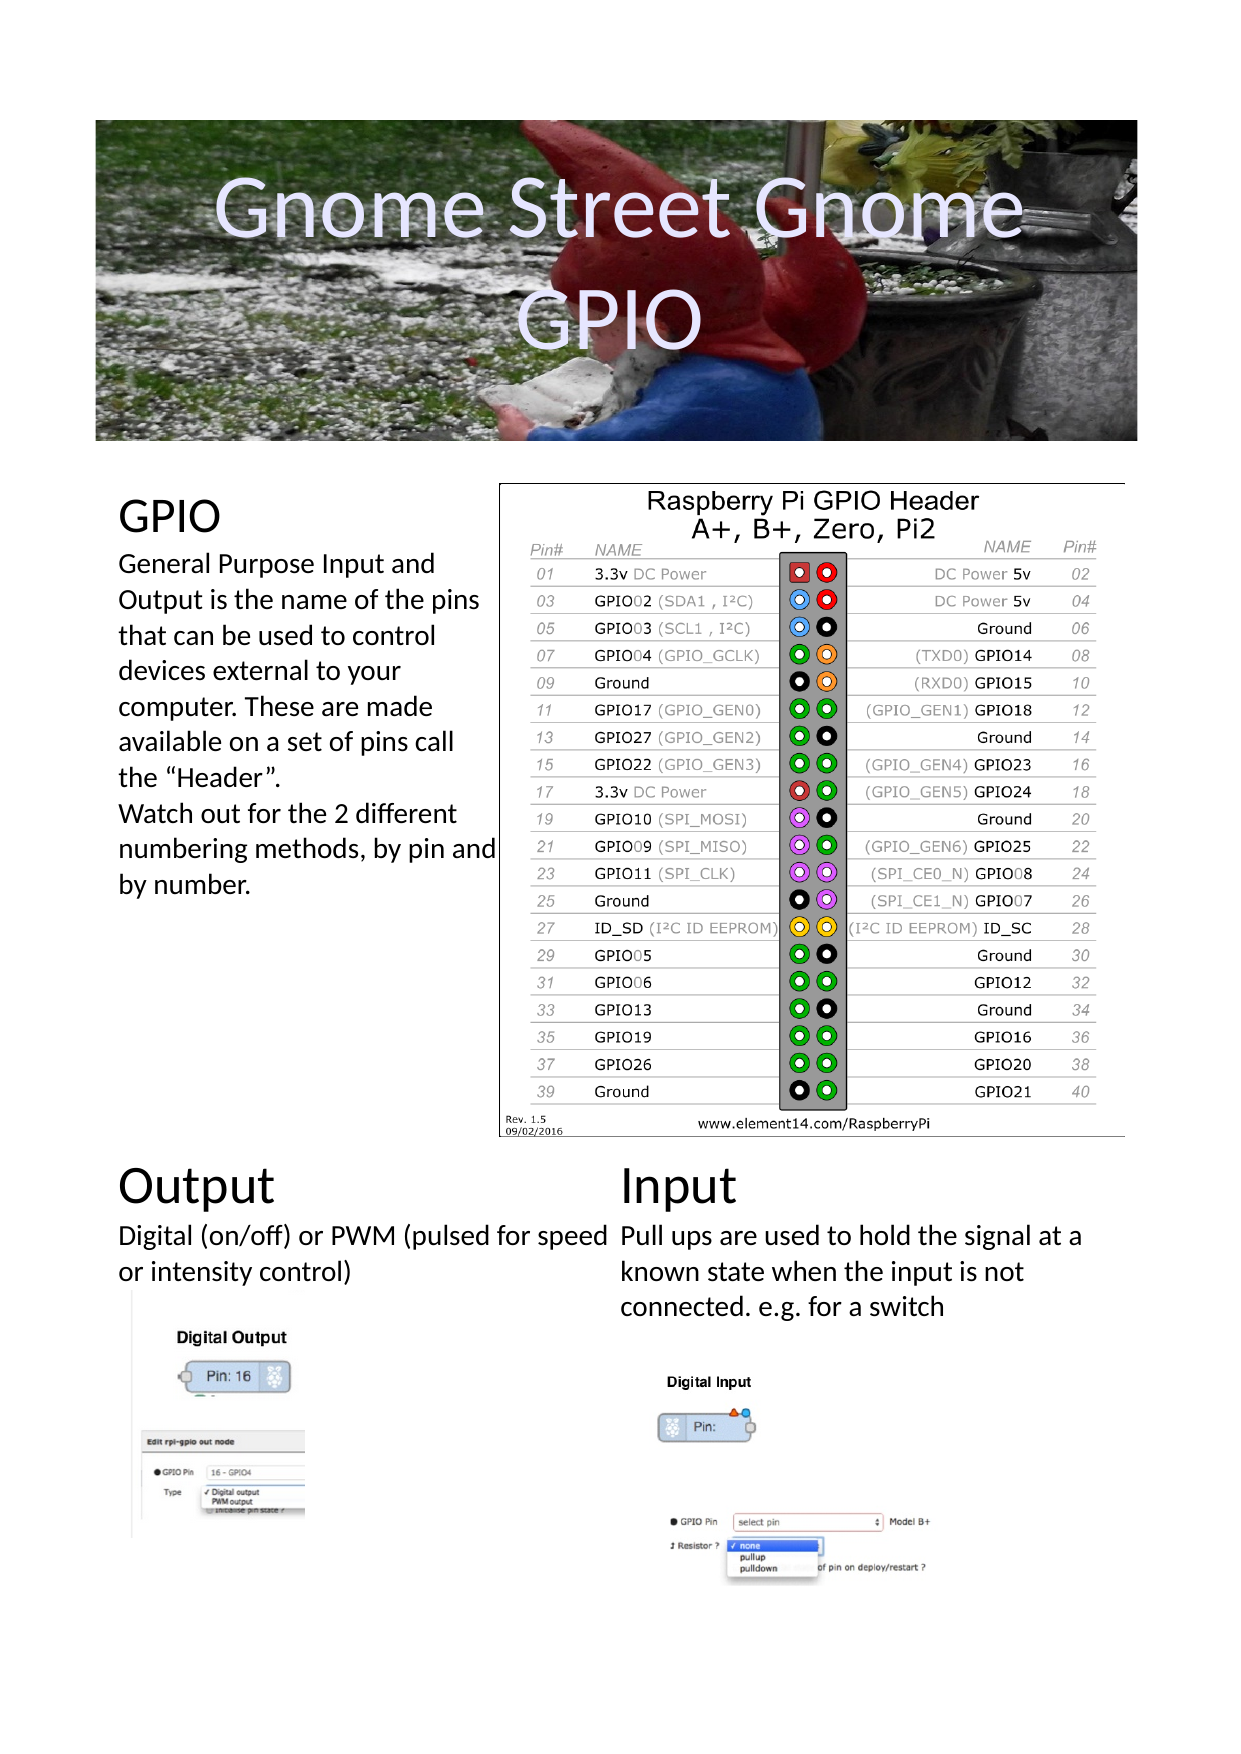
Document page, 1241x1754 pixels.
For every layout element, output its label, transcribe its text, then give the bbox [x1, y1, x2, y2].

text Watch out for the 2 different numbering methods, by pin and by number. [118, 795, 499, 902]
picture [499, 483, 1125, 1137]
picture [638, 1487, 939, 1598]
picture [635, 1350, 787, 1462]
text Input [620, 1151, 1122, 1217]
text Digital (on/off) or PWM (pulsed for speed or intensity control) [118, 1217, 620, 1288]
text Output [118, 1151, 620, 1217]
text General Purpose Input and Output is the name of the pins that can be used to control devices external to your computer. These are made available on a set of pins call the “Header”. [118, 545, 499, 795]
picture [130, 1290, 200, 1516]
text GPIO [118, 484, 499, 545]
picture [95, 120, 1138, 441]
text Pull ups are used to hold the signal at a known state when the input is not connected. e.g. for a switch [620, 1217, 1122, 1324]
